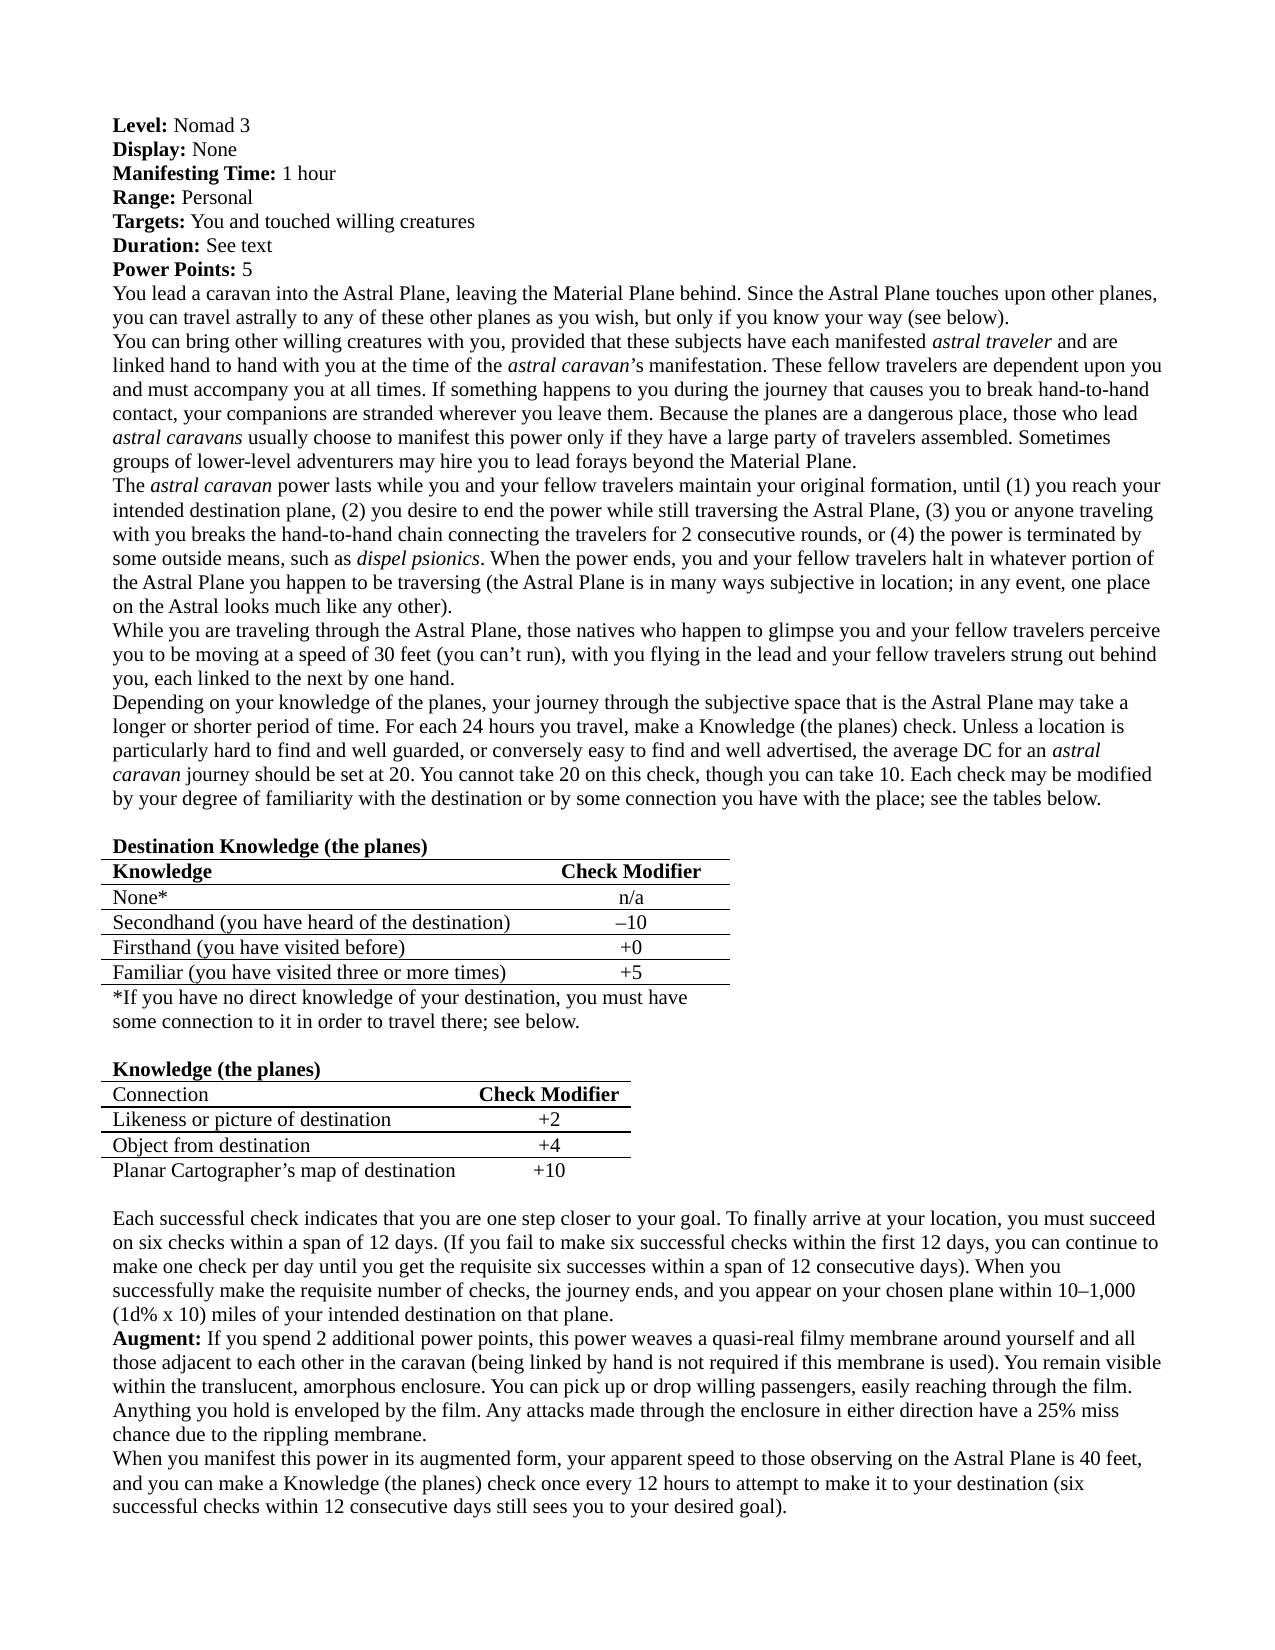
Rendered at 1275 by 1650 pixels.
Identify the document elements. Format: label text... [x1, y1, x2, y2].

table_cell Connection [101, 1082, 467, 1106]
table_cell n/a [532, 885, 730, 909]
table_cell Planar Cartographer’s map of destination [101, 1158, 467, 1182]
table_cell +10 [468, 1158, 631, 1182]
text Targets: You and touched willing creatures [112, 209, 1162, 233]
table_cell Familiar (you have visited three or more times) [101, 960, 532, 984]
text You lead a caravan into the Astral Plane, leaving the Material Plane behind. Since the Astral Plane touches upon other planes, you can travel astrally to any of these other planes as you wish, but only if you know your way (see below). [112, 281, 1162, 329]
table_cell Secondhand (you have heard of the destination) [101, 910, 532, 934]
table_header Knowledge (the planes) [101, 1057, 631, 1081]
table_cell Knowledge [101, 860, 532, 883]
text Power Points: 5 [112, 257, 1162, 281]
text Depending on your knowledge of the planes, your journey through the subjective space that is the Astral Plane may take a longer or shorter period of time. For each 24 hours you travel, make a Knowledge (the planes) check. Unless a location is particularly hard to find and well guarded, or conversely easy to find and well advertised, the average DC for an astral caravan journey should be set at 20. You cannot take 20 on this check, though you can take 10. Each check may be modified by your degree of familiarity with the destination or by some connection you have with the place; see the tables below. [112, 690, 1162, 810]
table_cell +4 [468, 1133, 631, 1157]
table_cell +2 [468, 1108, 631, 1131]
table_cell Firsthand (you have visited before) [101, 935, 532, 959]
table_cell *If you have no direct knowledge of your destination, you must have some connection to it in order to travel there; see below. [101, 985, 730, 1033]
text You can bring other willing creatures with you, provided that these subjects have each manifested astral traveler and are linked hand to hand with you at the time of the astral caravan’s manifestation. These fellow travelers are dependent upon you and must accompany you at all times. If something happens to you during the journey that causes you to break hand-to-hand contact, your companions are stranded wherever you leave them. Because the planes are a dangerous place, those who lead astral caravans usually choose to manifest this power only if they have a large party of travelers assembled. Sometimes groups of lower-level adventurers may hire you to lead forays beyond the Material Plane. [112, 329, 1162, 473]
table_cell Check Modifier [468, 1082, 631, 1106]
table_header Destination Knowledge (the planes) [101, 834, 730, 858]
table_cell +5 [532, 960, 730, 984]
table_cell +0 [532, 935, 730, 959]
text Augment: If you spend 2 additional power points, this power weaves a quasi-real filmy membrane around yourself and all those adjacent to each other in the caravan (being linked by hand is not required if this membrane is used). You remain visible within the translucent, amorphous enclosure. You can pick up or drop willing passengers, easily reaching through the film. Anything you hold is enveloped by the film. Any attacks made through the enclosure in either direction have a 25% miss chance due to the rippling membrane. [112, 1326, 1162, 1446]
table_cell Check Modifier [532, 860, 730, 883]
table_cell Object from destination [101, 1133, 467, 1157]
text Level: Nomad 3 [112, 112, 1162, 137]
text Duration: See text [112, 233, 1162, 257]
text Each successful check indicates that you are one step closer to your goal. To finally arrive at your location, you must succeed on six checks within a span of 12 days. (If you fail to make six successful checks within the first 12 days, you can continue to make one check per day until you get the requisite six successes within a span of 12 consecutive days). When you successfully make the requisite number of checks, the journey ends, and you appear on your chosen plane within 10–1,000 (1d% x 10) miles of your intended destination on that plane. [112, 1206, 1162, 1326]
table_cell –10 [532, 910, 730, 934]
table_cell Likeness or picture of destination [101, 1108, 467, 1131]
text The astral caravan power lasts while you and your fellow travelers maintain your original formation, until (1) you reach your intended destination plane, (2) you desire to end the power while still traversing the Astral Plane, (3) you or anyone traveling with you breaks the hand-to-hand chain connecting the travelers for 2 consecutive rounds, or (4) the power is terminated by some outside means, such as dispel psionics. When the power ends, you and your fellow travelers halt in whatever portion of the Astral Plane you happen to be traversing (the Astral Plane is in many ways subjective in location; in any event, one place on the Astral looks much like any other). [112, 473, 1162, 618]
text When you manifest this power in its augmented form, your apparent speed to those observing on the Astral Plane is 40 feet, and you can make a Knowledge (the planes) check once every 12 hours to attempt to make it to your destination (six successful checks within 12 consecutive days still sees you to your desired goal). [112, 1446, 1162, 1518]
text While you are traveling through the Astral Plane, those natives who happen to glimpse you and your fellow travelers perceive you to be moving at a speed of 30 feet (you can’t run), with you flying in the lead and your fellow travelers strung out behind you, each linked to the next by one hand. [112, 618, 1162, 690]
table_cell None* [101, 885, 532, 909]
text Manifesting Time: 1 hour [112, 161, 1162, 185]
text Display: None [112, 137, 1162, 161]
text Range: Personal [112, 185, 1162, 209]
